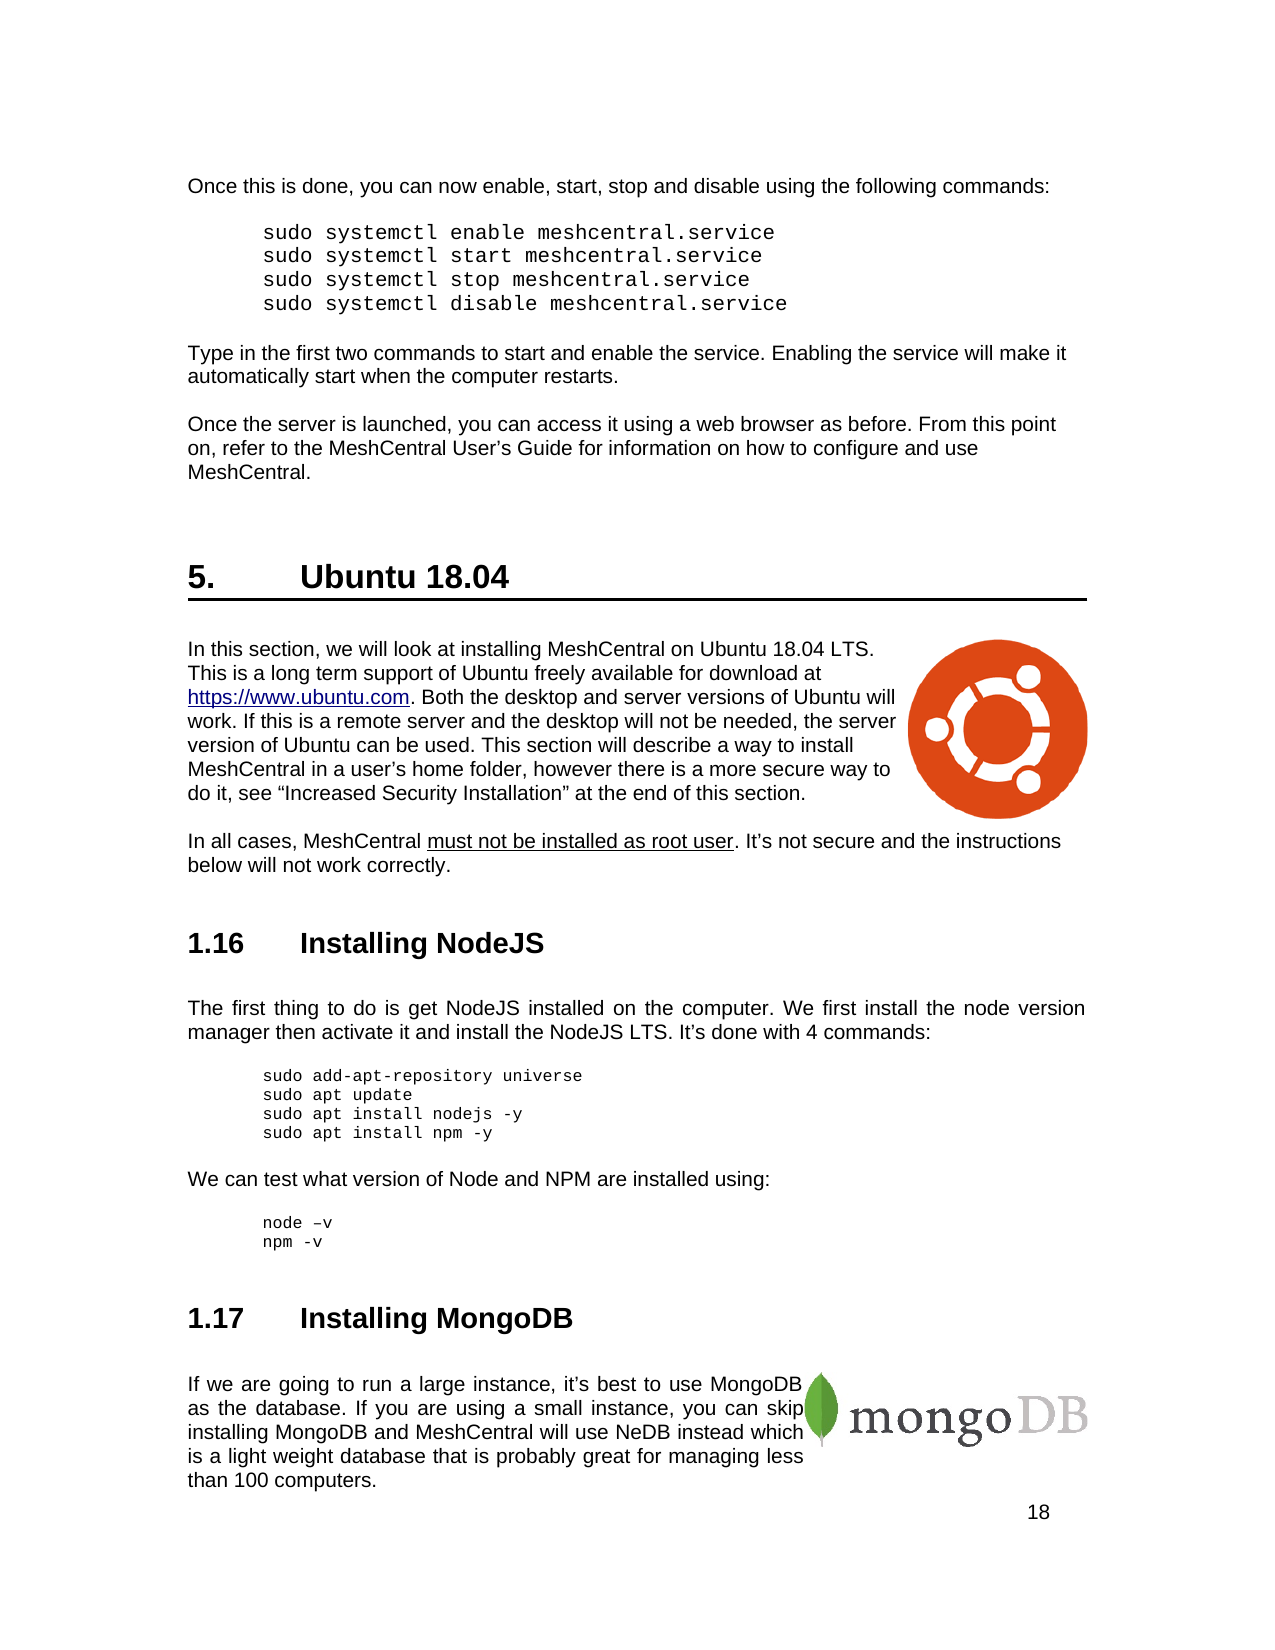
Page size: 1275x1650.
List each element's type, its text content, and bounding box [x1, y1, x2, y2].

text sudo systemctl disable meshcentral.service [187, 293, 1087, 316]
text Type in the first two commands to start and enable the service. Enabling the service will make it automatically start when the computer restarts. [187, 340, 1087, 388]
text Once the server is launched, you can access it using a web browser as before. From this point on, refer to the MeshCentral User’s Guide for information on how to configure and use MeshCentral. [187, 412, 1087, 484]
text sudo add-apt-repository universe [262, 1068, 1087, 1086]
text Once this is done, you can now enable, start, stop and disable using the following commands: [187, 174, 1087, 198]
text node –v [262, 1215, 1087, 1234]
text sudo apt update [262, 1086, 1087, 1105]
subtitle Installing NodeJS [187, 926, 1087, 959]
text If we are going to run a large instance, it’s best to use MongoDB as the database. If you are using a small instance, you can skip installing MongoDB and MeshCentral will use NeDB instead which is a light weight database that is probably great for managing less than 100 computers. [187, 1372, 1087, 1491]
text sudo systemctl enable meshcentral.service [187, 222, 1087, 246]
text The first thing to do is get NodeJS installed on the computer. We first install the node version manager then activate it and install the NodeJS LTS. It’s done with 4 commands: [187, 996, 1087, 1044]
text sudo apt install npm -y [262, 1124, 1087, 1143]
subtitle Installing MongoDB [187, 1302, 1087, 1335]
text We can test what version of Node and NPM are installed using: [187, 1167, 1087, 1191]
text sudo apt install nodejs -y [262, 1105, 1087, 1124]
text sudo systemctl stop meshcentral.service [187, 269, 1087, 293]
text In all cases, MeshCentral must not be installed as root user. It’s not secure and the instructions below will not work correctly. [187, 829, 1087, 877]
text sudo systemctl start meshcentral.service [187, 246, 1087, 269]
text In this section, we will look at installing MeshCentral on Ubuntu 18.04 LTS. This is a long term support of Ubuntu freely available for download at https://www.ubuntu.com. Both the desktop and server versions of Ubuntu will work. If this is a remote server and the desktop will not be needed, the server version of Ubuntu can be used. This section will describe a way to install MeshCentral in a user’s home folder, however there is a more secure way to do it, see “Increased Security Installation” at the end of this section. [187, 637, 1087, 805]
subtitle Ubuntu 18.04 [187, 557, 1087, 601]
text npm -v [262, 1234, 1087, 1253]
